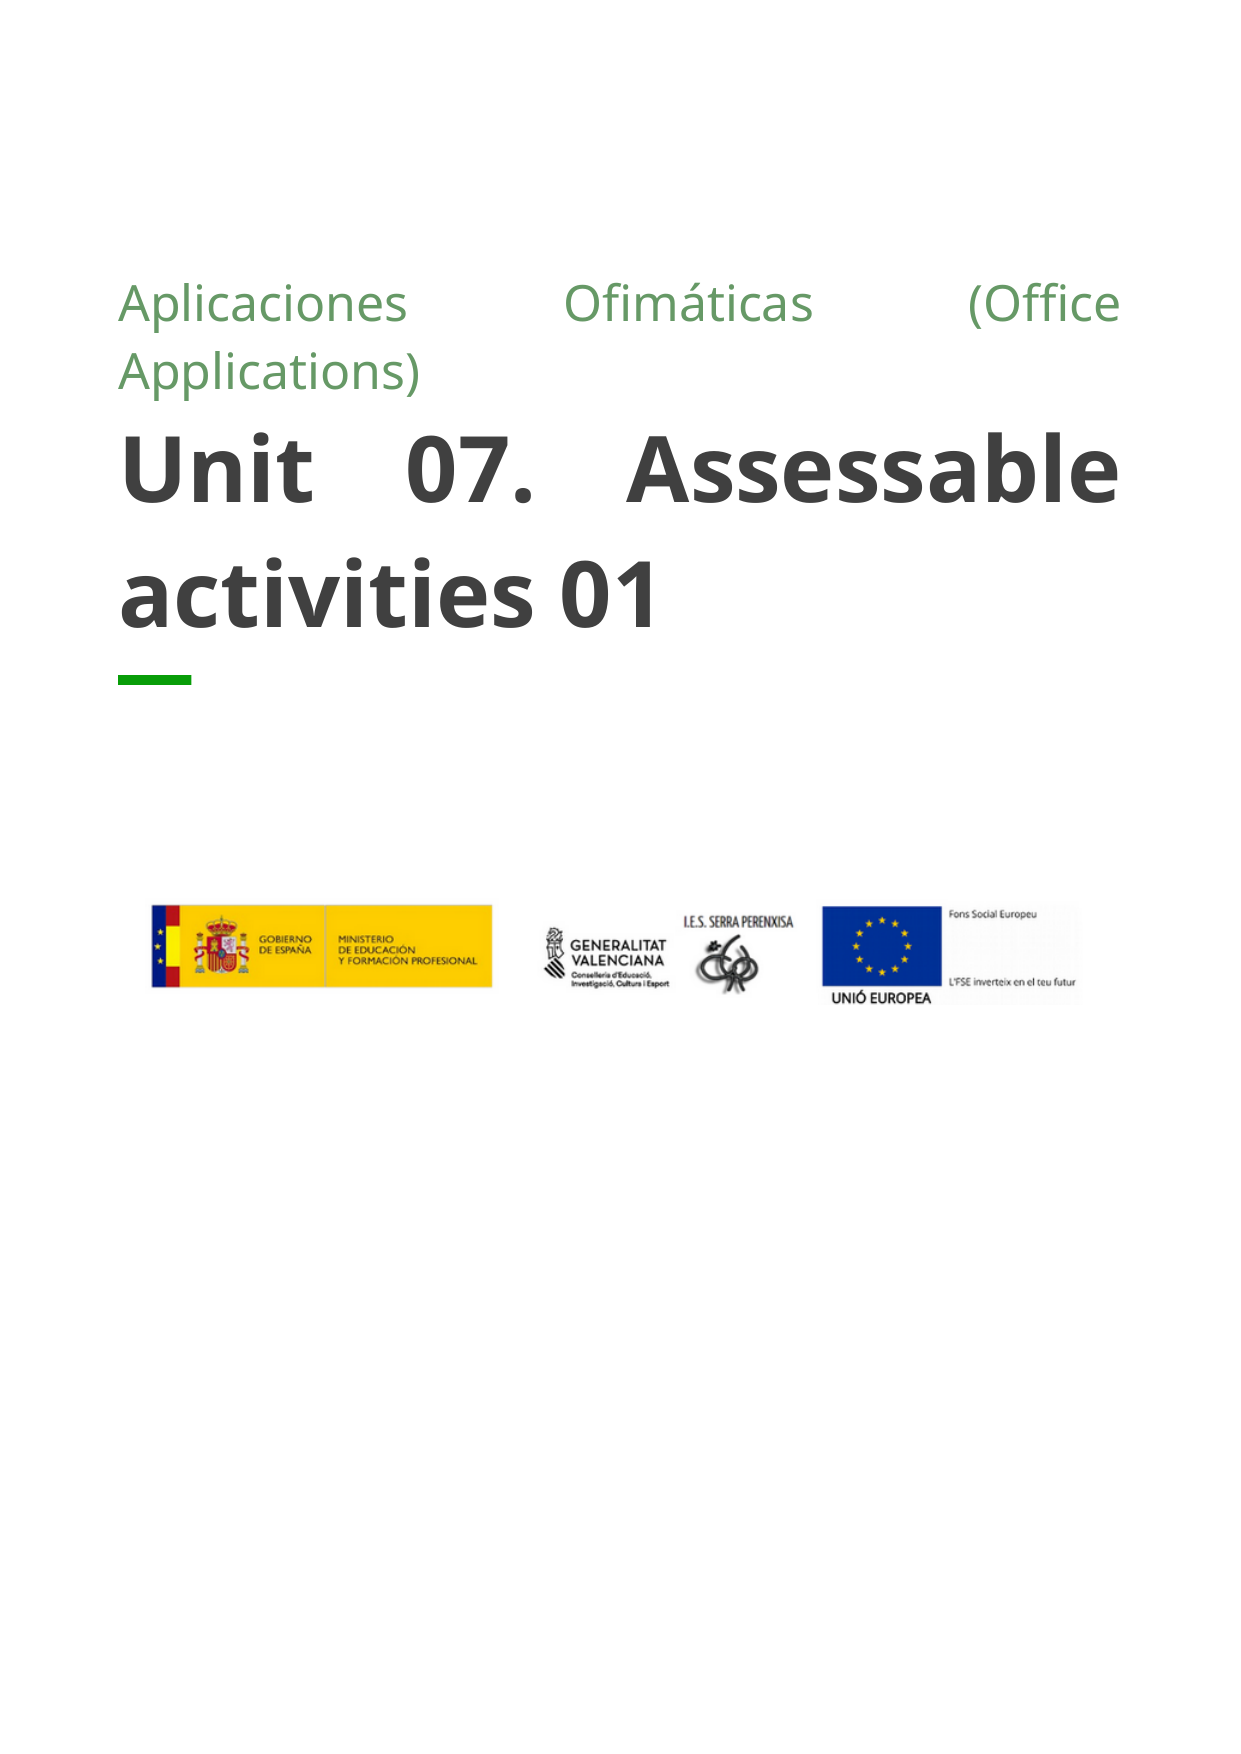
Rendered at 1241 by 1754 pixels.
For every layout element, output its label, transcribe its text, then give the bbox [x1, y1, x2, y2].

title Aplicaciones Ofimáticas (Office Applications) Unit 07. Assessable activities 01 [118, 268, 1122, 654]
picture [118, 675, 192, 685]
picture [118, 885, 1123, 1005]
